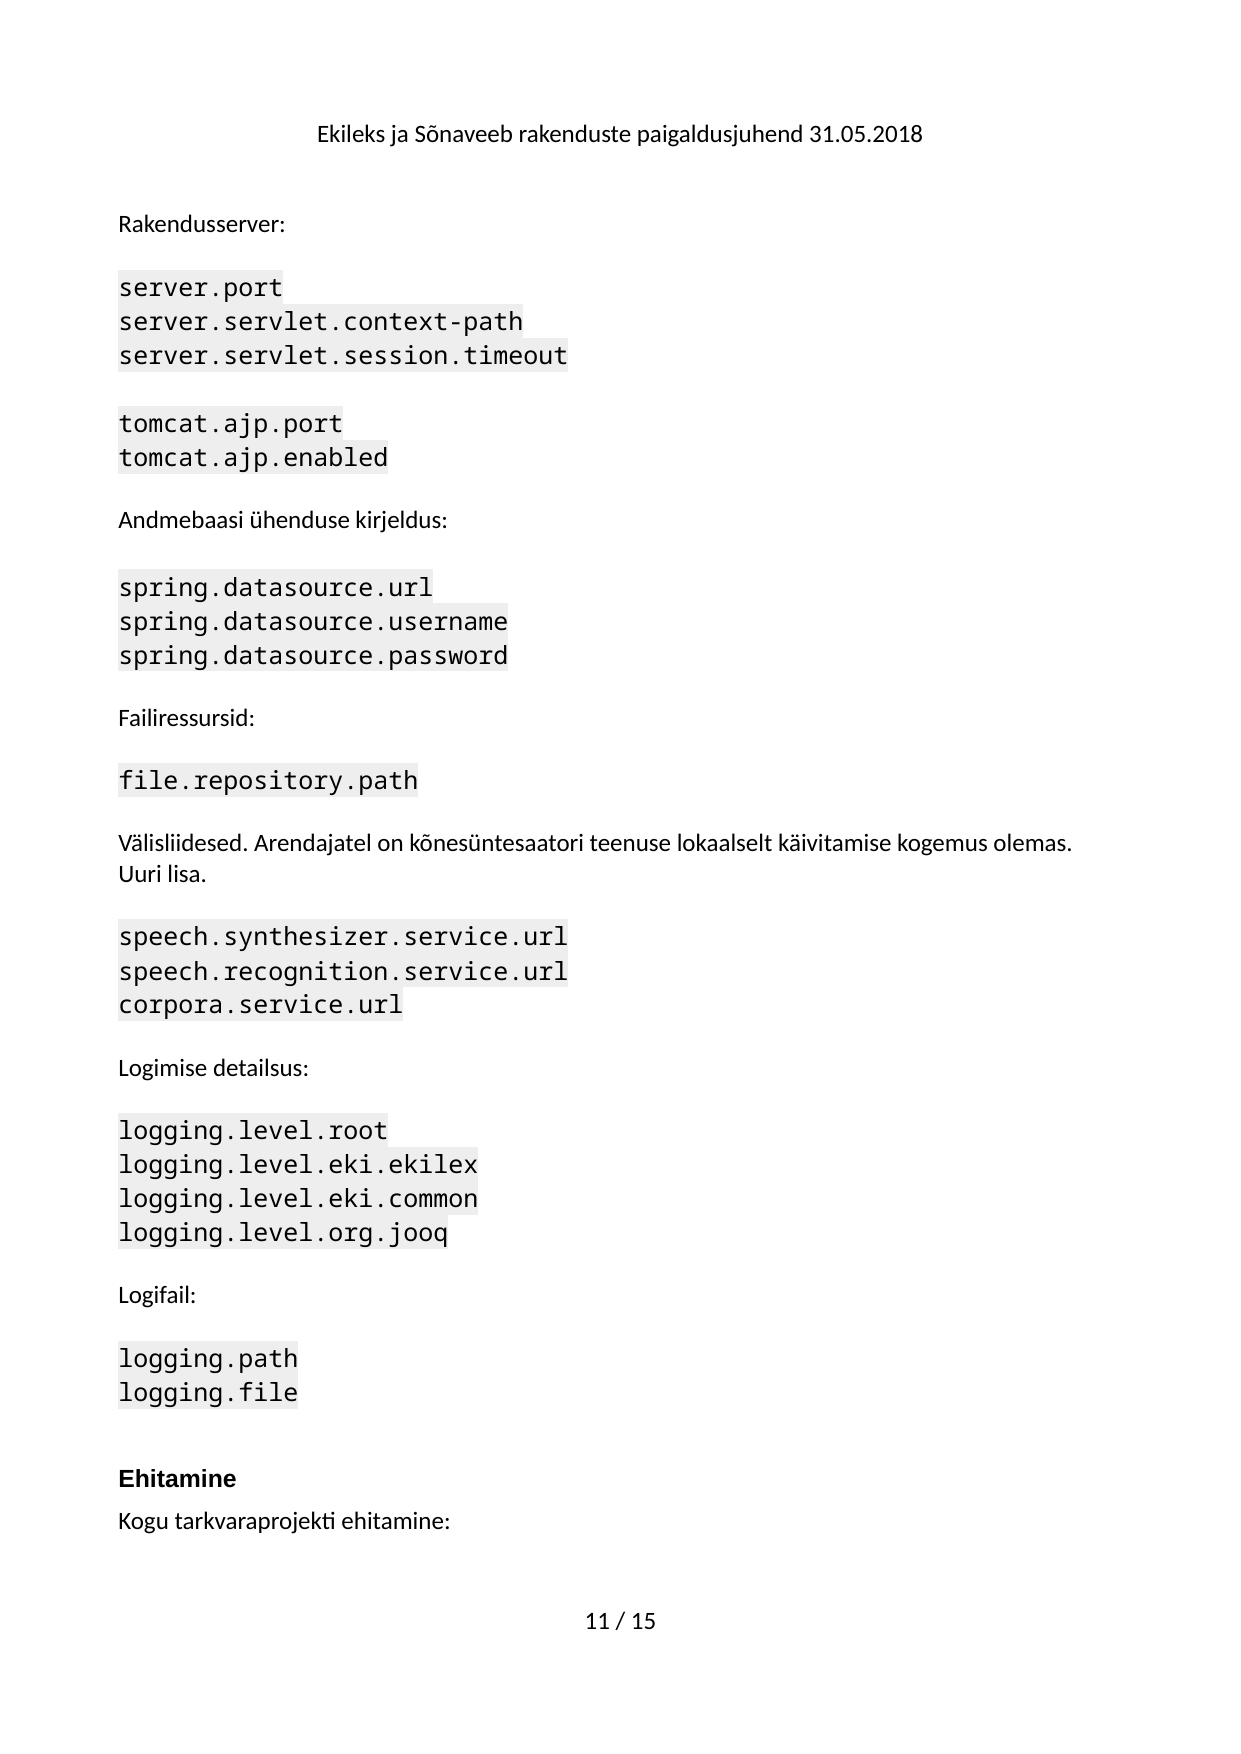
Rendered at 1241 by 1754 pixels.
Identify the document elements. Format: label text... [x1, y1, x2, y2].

text tomcat.ajp.port [118, 406, 1122, 440]
text logging.file [118, 1375, 1122, 1409]
subtitle Ehitamine [118, 1464, 1122, 1493]
text spring.datasource.password [118, 637, 1122, 671]
text server.servlet.context-path [118, 304, 1122, 338]
text server.port [118, 270, 1122, 304]
text Logifail: [118, 1279, 1122, 1310]
text logging.level.org.jooq [118, 1215, 1122, 1249]
text Andmebaasi ühenduse kirjeldus: [118, 504, 1122, 535]
text speech.recognition.service.url [118, 953, 1122, 987]
text tomcat.ajp.enabled [118, 440, 1122, 474]
text file.repository.path [118, 763, 1122, 797]
text corpora.service.url [118, 987, 1122, 1021]
text spring.datasource.url [118, 569, 1122, 603]
text logging.level.eki.ekilex [118, 1147, 1122, 1181]
text Failiressursid: [118, 702, 1122, 732]
text server.servlet.session.timeout [118, 338, 1122, 372]
text Kogu tarkvaraprojekti ehitamine: [118, 1505, 1122, 1536]
text Logimise detailsus: [118, 1052, 1122, 1082]
text Rakendusserver: [118, 209, 1122, 239]
text spring.datasource.username [118, 603, 1122, 637]
text speech.synthesizer.service.url [118, 919, 1122, 953]
text logging.path [118, 1341, 1122, 1375]
text logging.level.eki.common [118, 1181, 1122, 1215]
text logging.level.root [118, 1113, 1122, 1147]
text Välisliidesed. Arendajatel on kõnesüntesaatori teenuse lokaalselt käivitamise kogemus olemas. Uuri lisa. [118, 827, 1122, 888]
